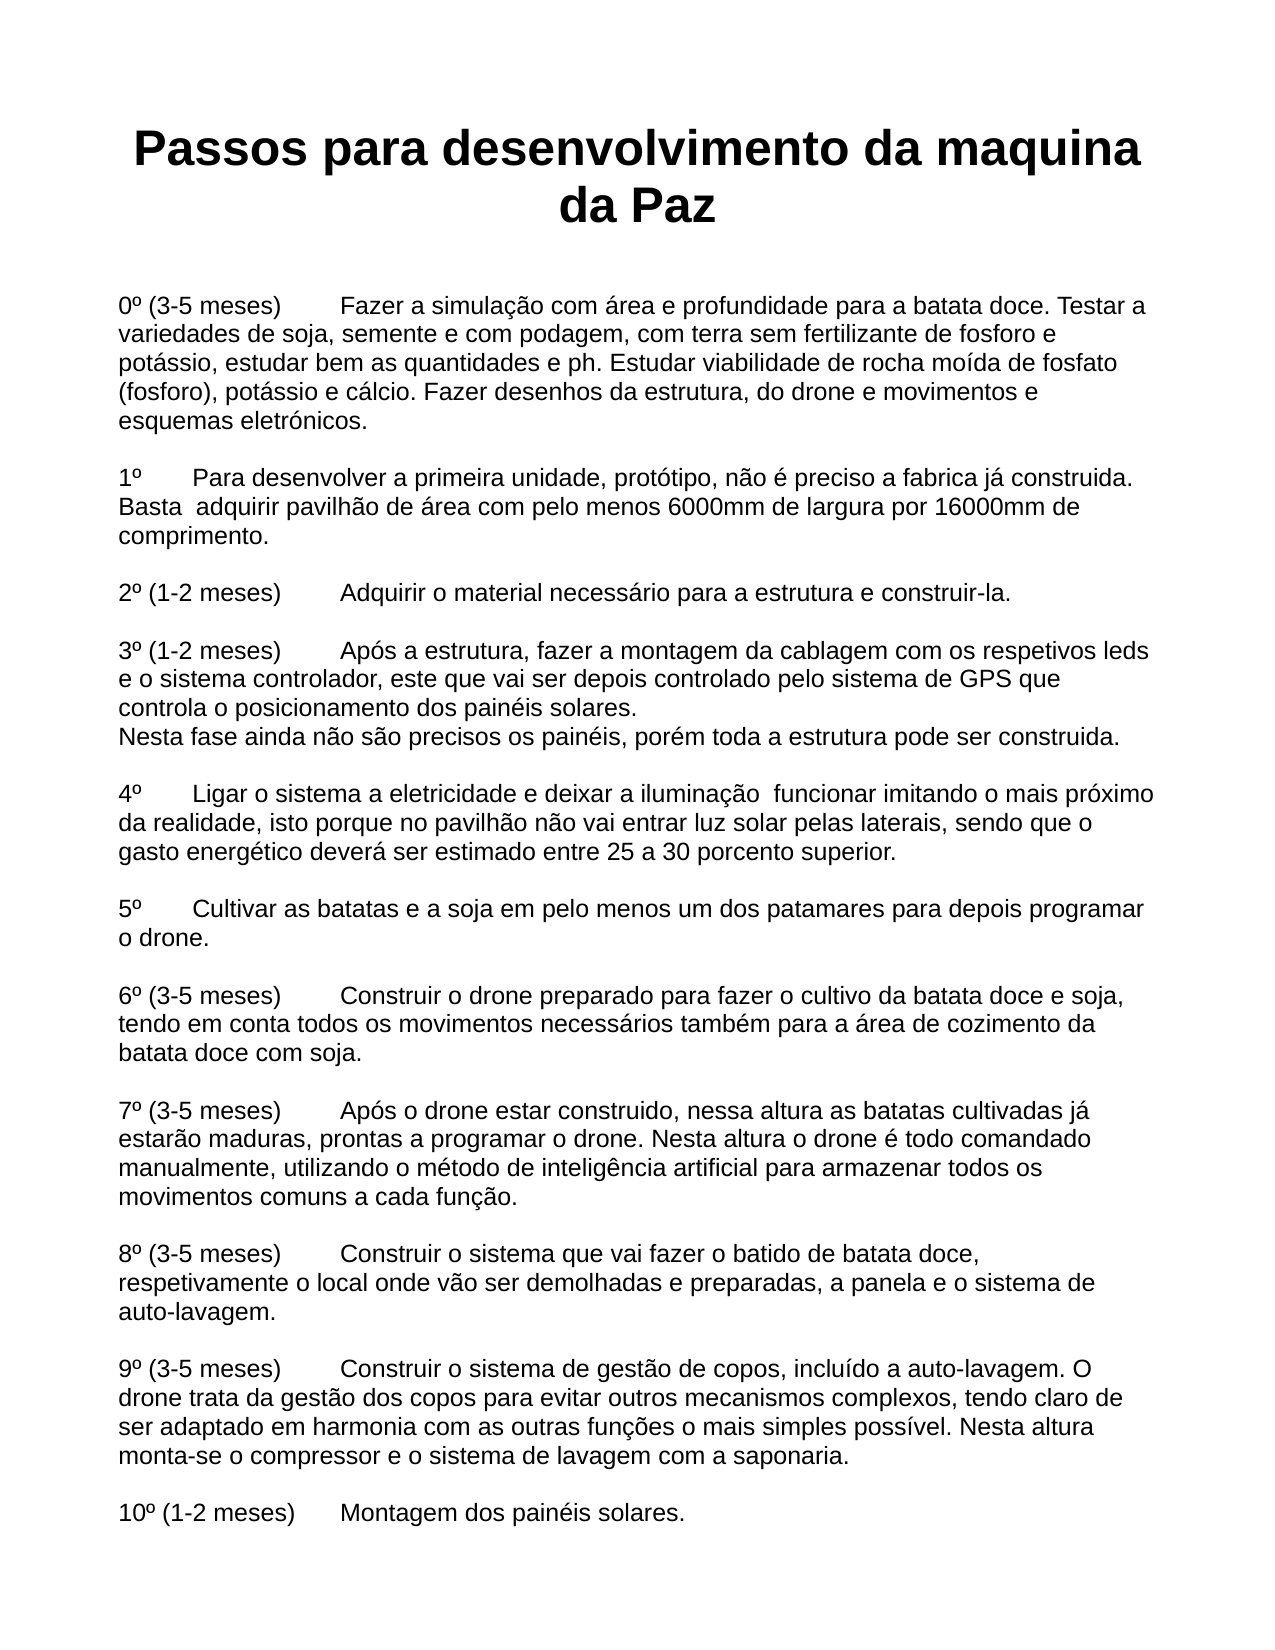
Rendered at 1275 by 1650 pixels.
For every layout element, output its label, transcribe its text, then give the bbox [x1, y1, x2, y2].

text 5º Cultivar as batatas e a soja em pelo menos um dos patamares para depois programar o drone. [118, 894, 1157, 952]
text 7º (3-5 meses) Após o drone estar construido, nessa altura as batatas cultivadas já estarão maduras, prontas a programar o drone. Nesta altura o drone é todo comandado manualmente, utilizando o método de inteligência artificial para armazenar todos os movimentos comuns a cada função. [118, 1096, 1157, 1211]
text 3º (1-2 meses) Após a estrutura, fazer a montagem da cablagem com os respetivos leds e o sistema controlador, este que vai ser depois controlado pelo sistema de GPS que controla o posicionamento dos painéis solares. [118, 636, 1157, 722]
text 9º (3-5 meses) Construir o sistema de gestão de copos, incluído a auto-lavagem. O drone trata da gestão dos copos para evitar outros mecanismos complexos, tendo claro de ser adaptado em harmonia com as outras funções o mais simples possível. Nesta altura monta-se o compressor e o sistema de lavagem com a saponaria. [118, 1354, 1157, 1469]
text Nesta fase ainda não são precisos os painéis, porém toda a estrutura pode ser construida. [118, 722, 1157, 751]
text 2º (1-2 meses) Adquirir o material necessário para a estrutura e construir-la. [118, 578, 1157, 607]
text 10º (1-2 meses) Montagem dos painéis solares. [118, 1498, 1157, 1527]
text 1º Para desenvolver a primeira unidade, protótipo, não é preciso a fabrica já construida. Basta adquirir pavilhão de área com pelo menos 6000mm de largura por 16000mm de comprimento. [118, 463, 1157, 549]
text 8º (3-5 meses) Construir o sistema que vai fazer o batido de batata doce, respetivamente o local onde vão ser demolhadas e preparadas, a panela e o sistema de auto-lavagem. [118, 1239, 1157, 1326]
text 0º (3-5 meses) Fazer a simulação com área e profundidade para a batata doce. Testar a variedades de soja, semente e com podagem, com terra sem fertilizante de fosforo e potássio, estudar bem as quantidades e ph. Estudar viabilidade de rocha moída de fosfato (fosforo), potássio e cálcio. Fazer desenhos da estrutura, do drone e movimentos e esquemas eletrónicos. [118, 291, 1157, 434]
text 6º (3-5 meses) Construir o drone preparado para fazer o cultivo da batata doce e soja, tendo em conta todos os movimentos necessários também para a área de cozimento da batata doce com soja. [118, 981, 1157, 1067]
text Passos para desenvolvimento da maquina da Paz [118, 118, 1157, 233]
text 4º Ligar o sistema a eletricidade e deixar a iluminação funcionar imitando o mais próximo da realidade, isto porque no pavilhão não vai entrar luz solar pelas laterais, sendo que o gasto energético deverá ser estimado entre 25 a 30 porcento superior. [118, 779, 1157, 866]
